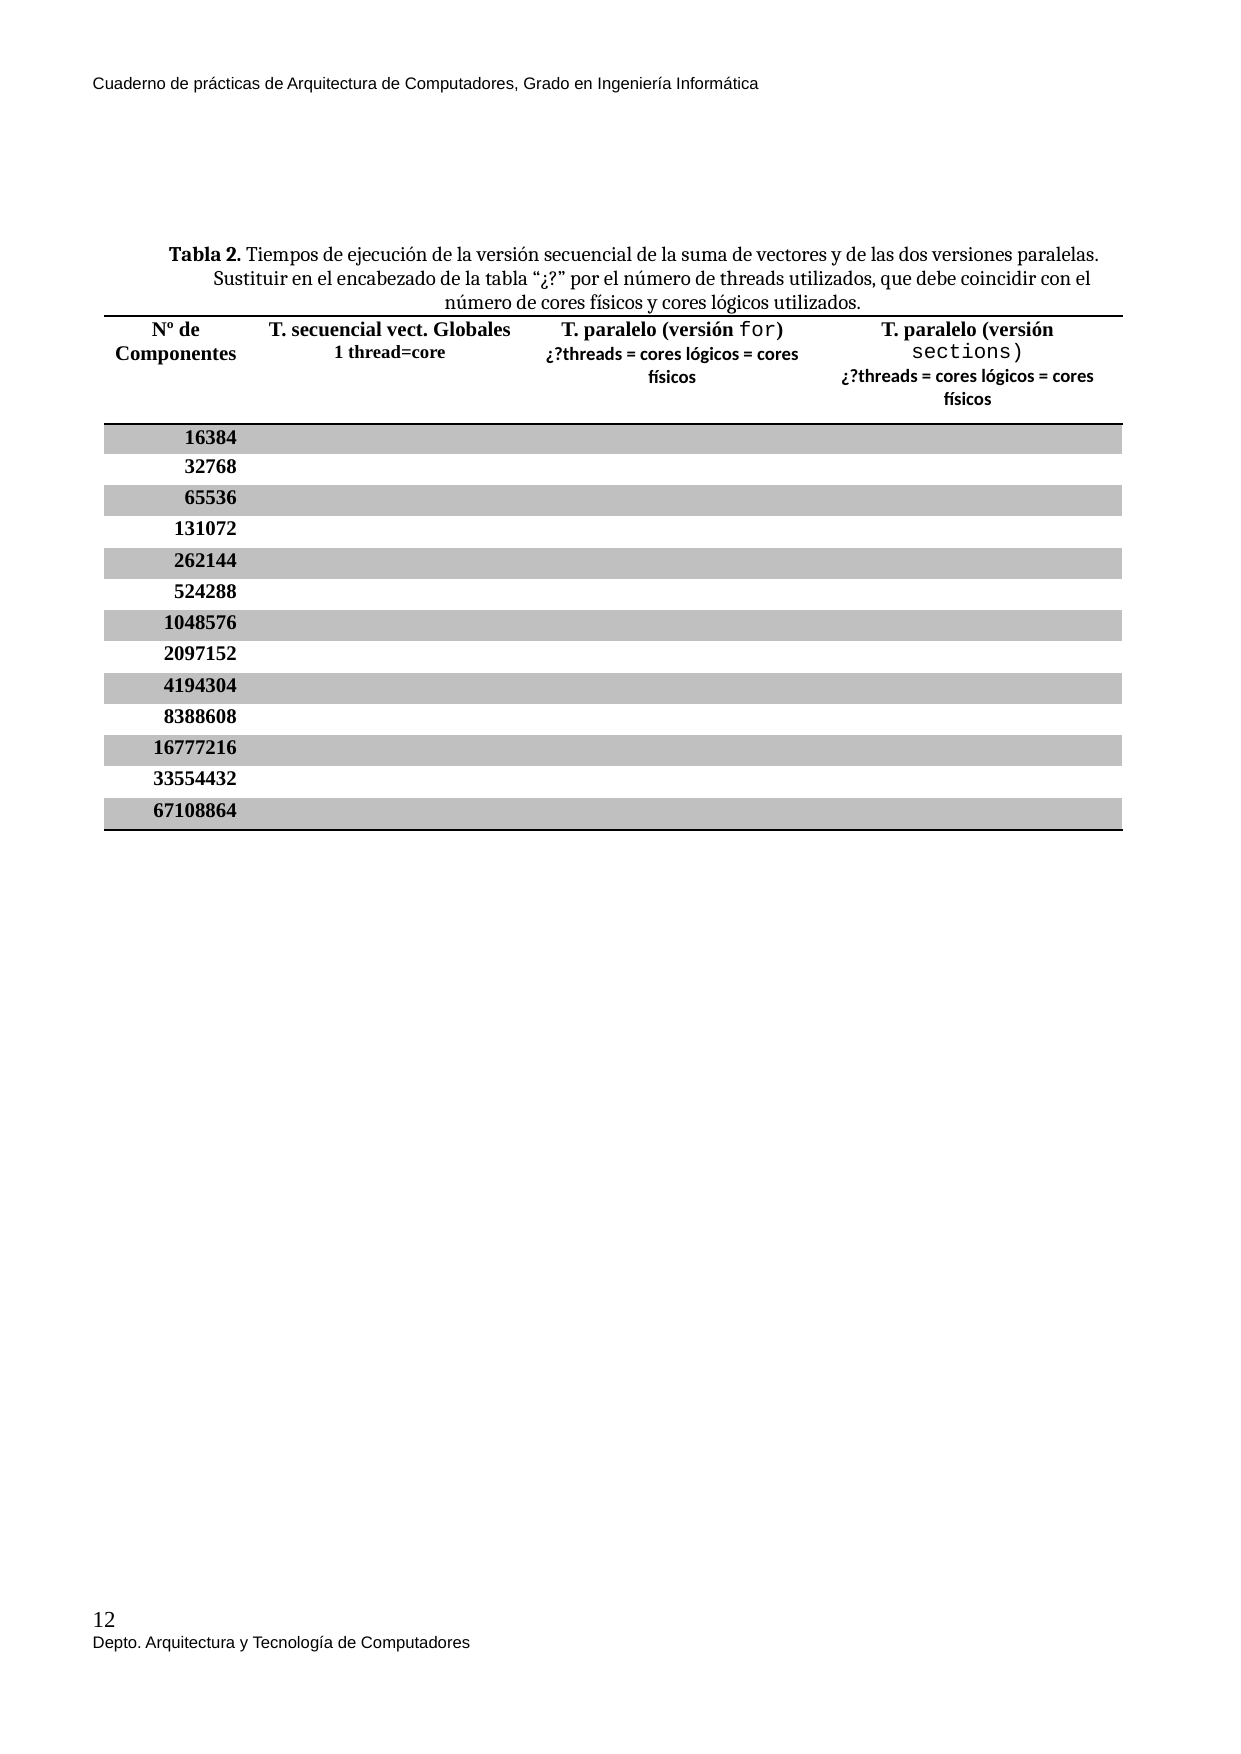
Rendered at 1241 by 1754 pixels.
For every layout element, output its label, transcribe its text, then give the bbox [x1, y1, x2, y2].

table_cell [532, 516, 812, 548]
table_cell [532, 548, 812, 579]
table_cell 33554432 [104, 766, 248, 798]
table_cell [248, 766, 532, 798]
table_cell [812, 425, 1122, 454]
table_cell [812, 704, 1122, 735]
table_cell [812, 735, 1122, 766]
table_header T. paralelo (versión sections) ¿?threads = cores lógicos = cores físicos [812, 317, 1122, 423]
table_cell 262144 [104, 548, 248, 579]
table_cell [248, 485, 532, 516]
table_cell 131072 [104, 516, 248, 548]
table_cell 2097152 [104, 641, 248, 673]
table_cell [812, 485, 1122, 516]
table_cell 16777216 [104, 735, 248, 766]
table_cell 8388608 [104, 704, 248, 735]
table_cell 67108864 [104, 798, 248, 829]
table_cell [532, 454, 812, 485]
table_header T. secuencial vect. Globales 1 thread=core [248, 317, 532, 423]
table_cell 65536 [104, 485, 248, 516]
table_cell [532, 610, 812, 641]
table_cell [532, 673, 812, 704]
table_cell [248, 641, 532, 673]
table_cell [812, 516, 1122, 548]
table_cell [532, 579, 812, 610]
table_cell [532, 798, 812, 829]
table_cell 16384 [104, 425, 248, 454]
table_cell [812, 610, 1122, 641]
table_cell [92, 315, 104, 831]
table_header T. paralelo (versión for) ¿?threads = cores lógicos = cores físicos [532, 317, 812, 423]
table_cell [812, 766, 1122, 798]
table_cell 1048576 [104, 610, 248, 641]
table_cell [812, 798, 1122, 829]
table_cell [532, 641, 812, 673]
table_header Tabla 2. Tiempos de ejecución de la versión secuencial de la suma de vectores y de las dos versiones paralelas. Sustituir en el encabezado de la tabla “¿?” por el número de threads utilizados, que debe coincidir con el número de cores físicos y cores lógicos utilizados. [92, 218, 1124, 314]
table_cell [532, 766, 812, 798]
table_cell [532, 704, 812, 735]
table_cell [248, 735, 532, 766]
table_cell [248, 673, 532, 704]
table_cell 524288 [104, 579, 248, 610]
table_cell 4194304 [104, 673, 248, 704]
table_cell [248, 548, 532, 579]
table_cell [248, 610, 532, 641]
table_header Nº de Componentes [104, 317, 248, 423]
table_cell [812, 548, 1122, 579]
table_cell [532, 735, 812, 766]
table_cell [248, 798, 532, 829]
table_cell [812, 673, 1122, 704]
table_cell [248, 425, 532, 454]
table_cell [812, 641, 1122, 673]
table_cell [532, 485, 812, 516]
table_cell [248, 704, 532, 735]
table_cell [248, 516, 532, 548]
table_cell [532, 425, 812, 454]
table_cell [812, 579, 1122, 610]
table_cell [812, 454, 1122, 485]
table_cell [248, 454, 532, 485]
table_cell 32768 [104, 454, 248, 485]
table_cell [248, 579, 532, 610]
